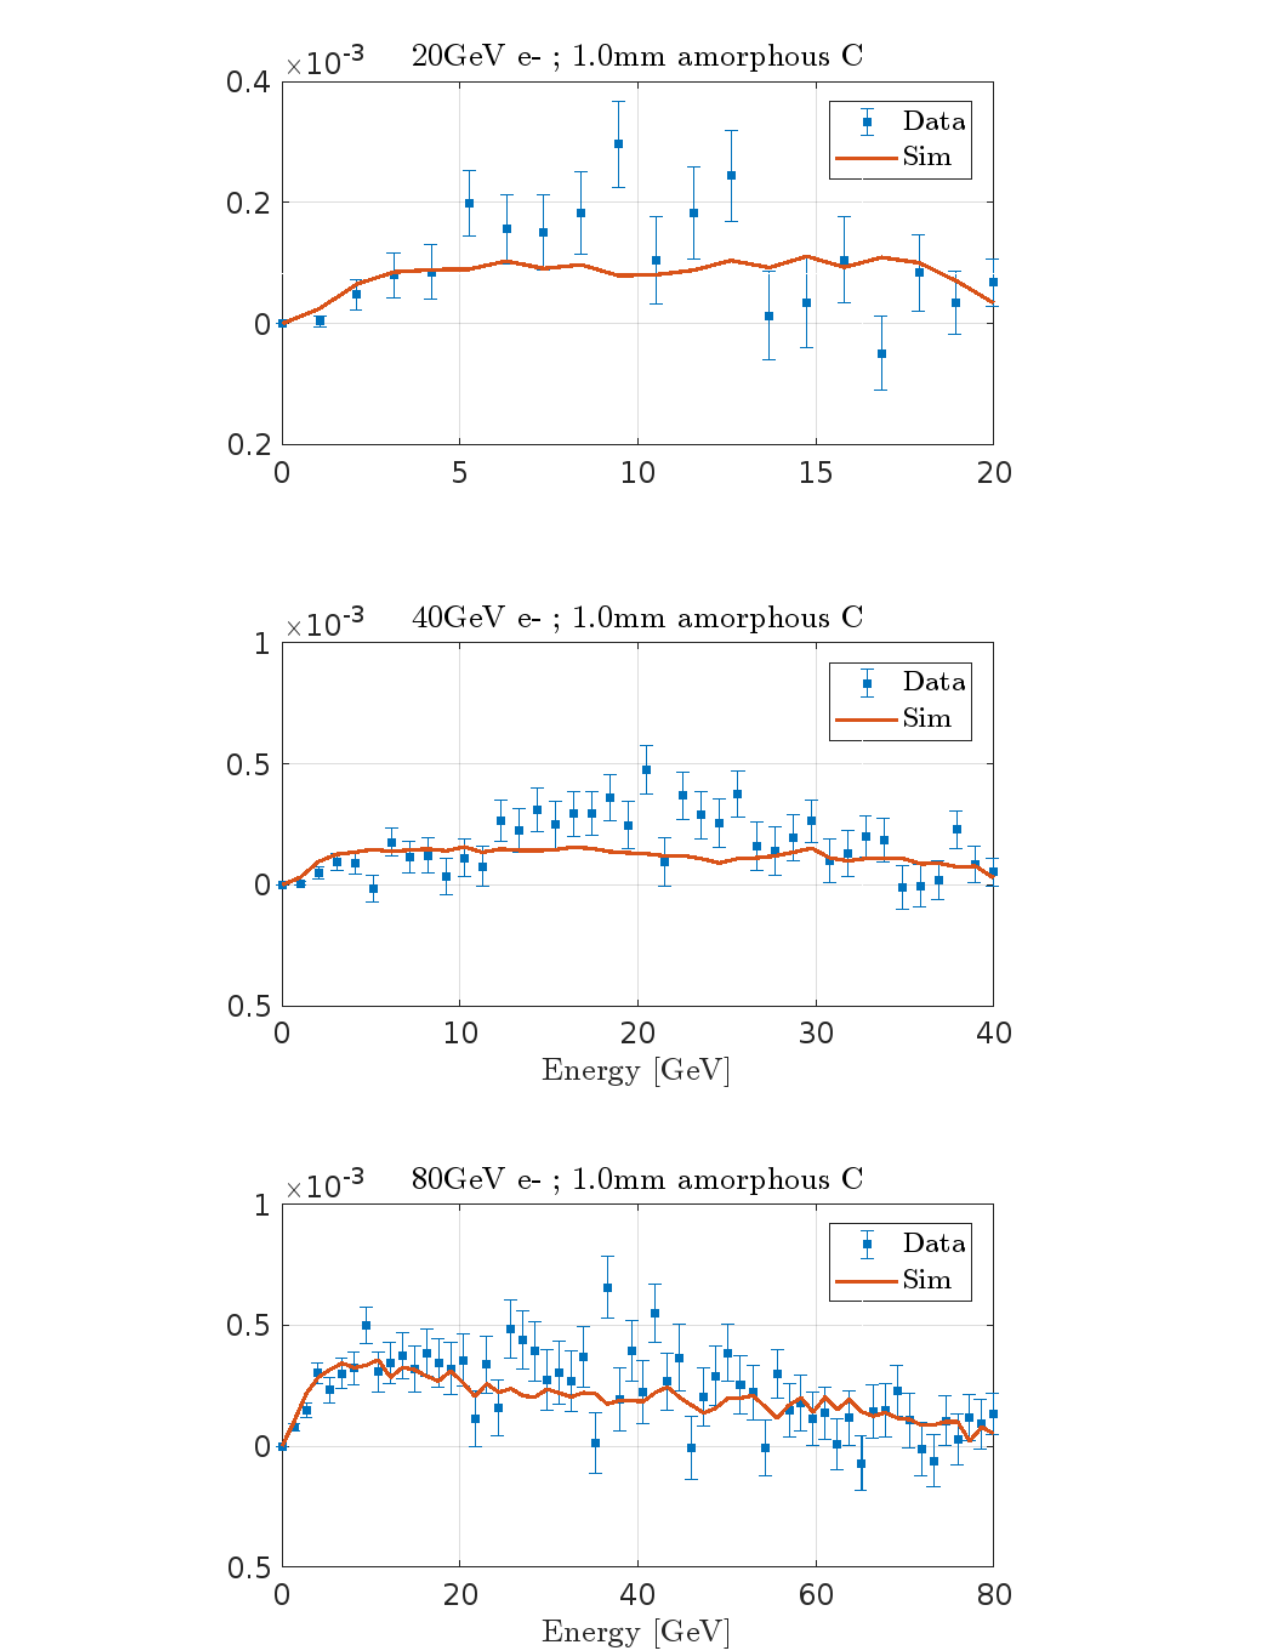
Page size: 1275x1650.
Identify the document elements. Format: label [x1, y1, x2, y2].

picture [225, 0, 1050, 1650]
